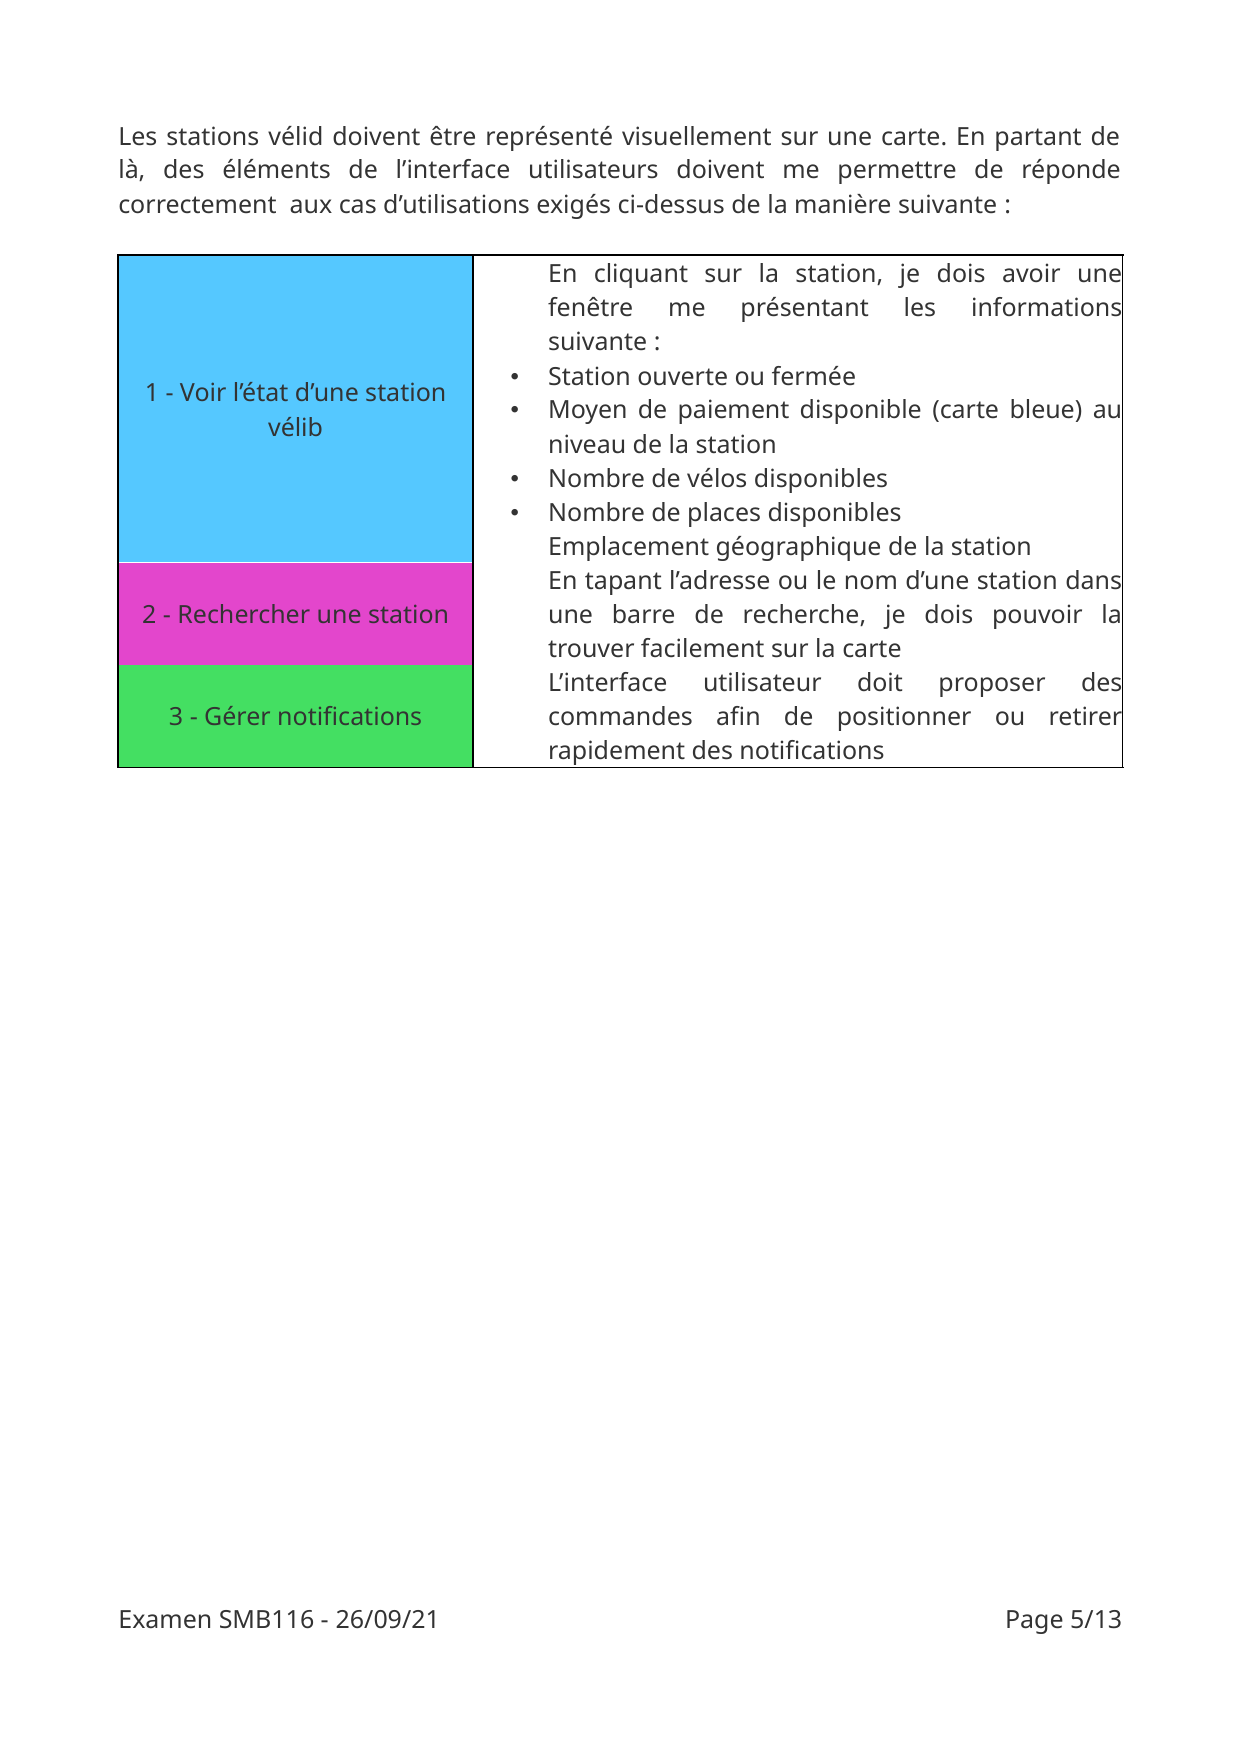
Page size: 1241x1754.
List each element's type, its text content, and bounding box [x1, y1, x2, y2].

text Les stations vélid doivent être représenté visuellement sur une carte. En partant de là, des éléments de l’interface utilisateurs doivent me permettre de réponde correctement aux cas d’utilisations exigés ci-dessus de la manière suivante : [118, 118, 1122, 220]
table_cell En tapant l’adresse ou le nom d’une station dans une barre de recherche, je dois pouvoir la trouver facilement sur la carte [474, 563, 1122, 665]
table_header 1 - Voir l’état d’une station vélib [119, 256, 472, 375]
table_cell 2 - Rechercher une station [119, 563, 472, 597]
table_cell 3 - Gérer notifications [119, 665, 472, 699]
table_header En cliquant sur la station, je dois avoir une fenêtre me présentant les informations suivante : Station ouverte ou fermée Moyen de paiement disponible (carte bleue) au niveau de la station Nombre de vélos disponibles Nombre de places disponibles Emplacement géographique de la station [474, 256, 1122, 562]
table_cell 3 - Gérer notifications [119, 733, 472, 767]
table_header 1 - Voir l’état d’une station vélib [119, 443, 472, 562]
table_cell L’interface utilisateur doit proposer des commandes afin de positionner ou retirer rapidement des notifications [474, 665, 1122, 767]
table_cell 2 - Rechercher une station [119, 631, 472, 665]
